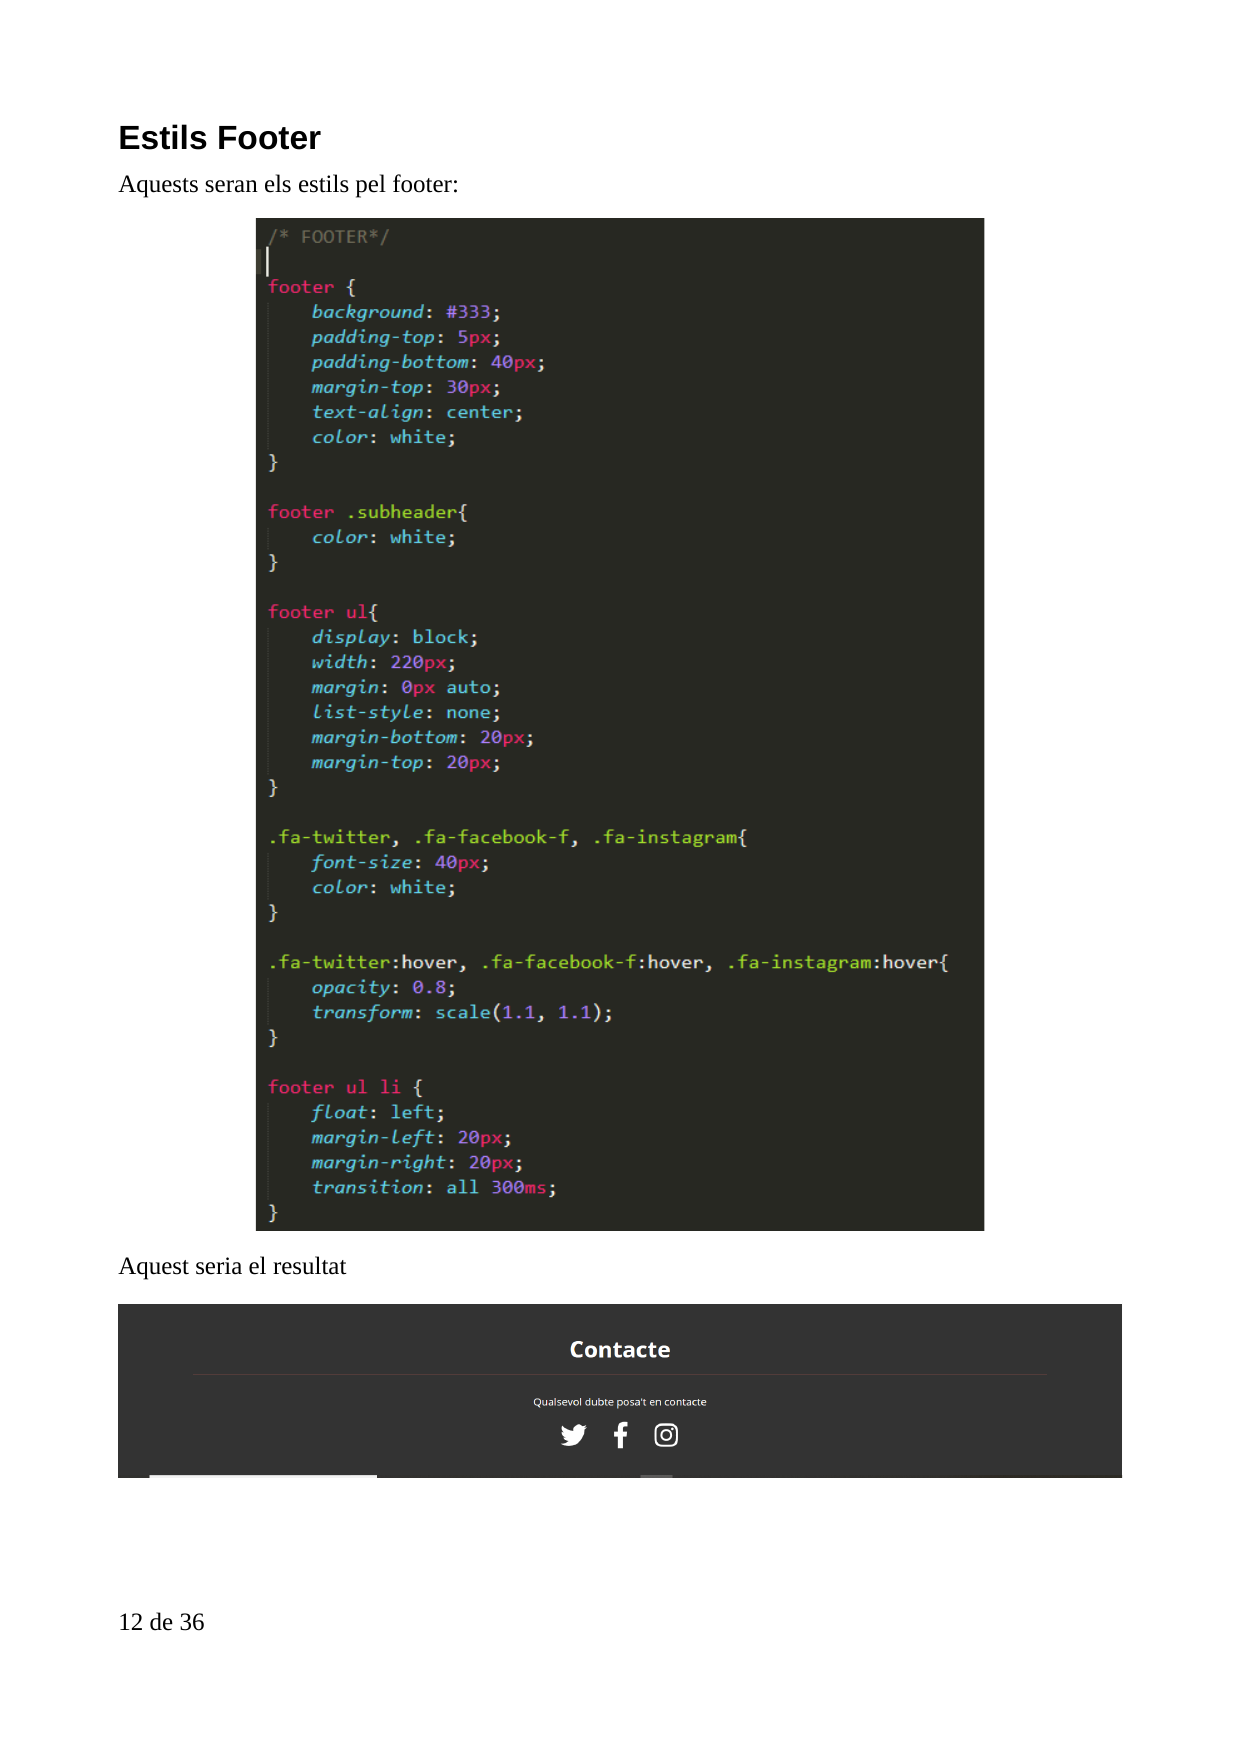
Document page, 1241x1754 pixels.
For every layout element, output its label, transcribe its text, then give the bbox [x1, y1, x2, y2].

picture [118, 1300, 1123, 1478]
text Aquests seran els estils pel footer: [118, 169, 1122, 198]
picture [255, 218, 985, 1231]
text Aquest seria el resultat [118, 1251, 1122, 1280]
subtitle Estils Footer [118, 118, 1122, 157]
